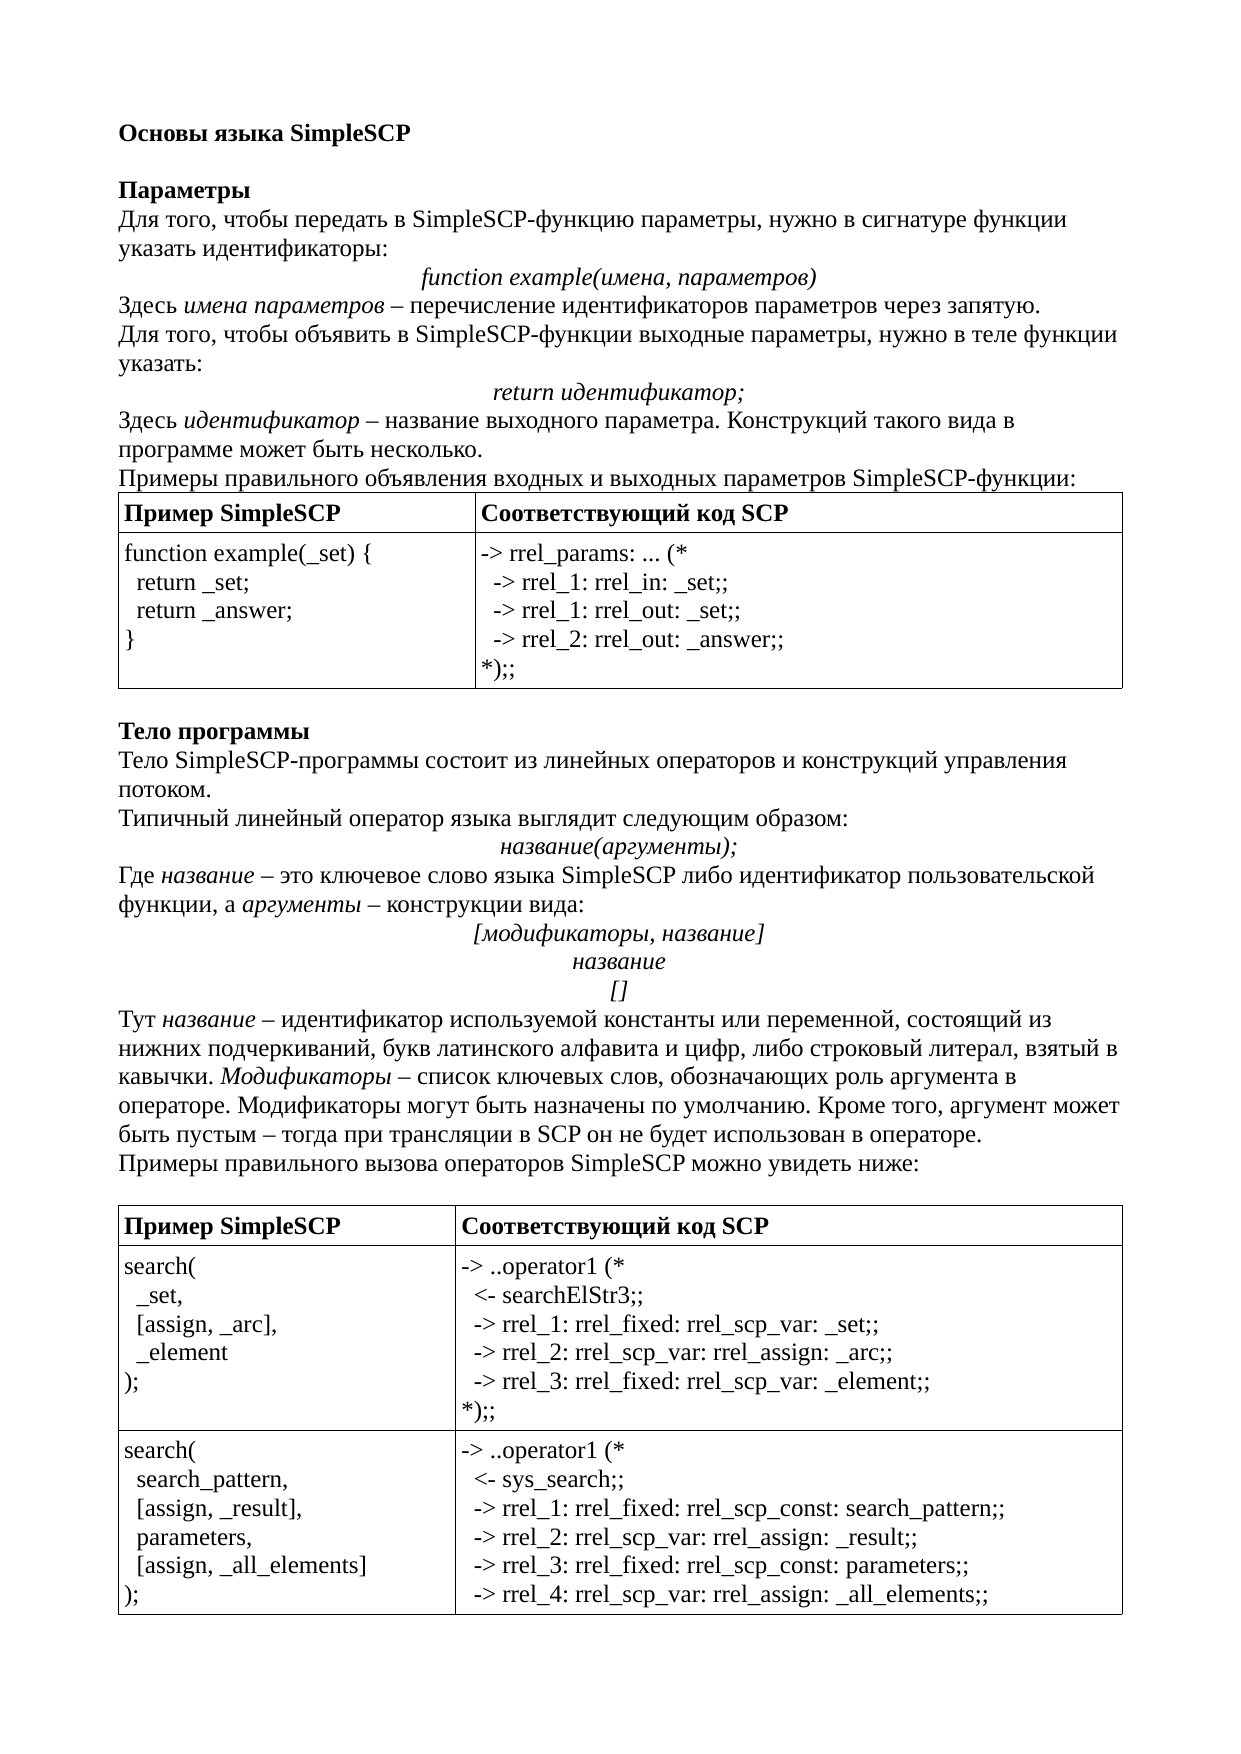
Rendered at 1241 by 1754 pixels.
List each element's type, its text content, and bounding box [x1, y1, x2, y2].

text Тело программы [118, 716, 1122, 745]
table_cell -> ..operator1 (* <- sys_search;; -> rrel_1: rrel_fixed: rrel_scp_const: search_pattern;; -> rrel_2: rrel_scp_var: rrel_assign: _result;; -> rrel_3: rrel_fixed: rrel_scp_const: parameters;; -> rrel_4: rrel_scp_var: rrel_assign: _all_elements;; [456, 1431, 1122, 1613]
text Здесь идентификатор – название выходного параметра. Конструкций такого вида в программе может быть несколько. [118, 406, 1122, 463]
text function example(имена, параметров) [118, 262, 1122, 291]
table_cell function example(_set) { return _set; return _answer; } [119, 533, 475, 687]
text Типичный линейный оператор языка выглядит следующим образом: [118, 803, 1122, 831]
text return идентификатор; [118, 377, 1122, 406]
table_header Пример SimpleSCP [119, 493, 475, 532]
text Здесь имена параметров – перечисление идентификаторов параметров через запятую. [118, 291, 1122, 319]
table_cell search( search_pattern, [assign, _result], parameters, [assign, _all_elements] ); [119, 1431, 455, 1613]
table_header Соответствующий код SCP [456, 1206, 1122, 1245]
text Основы языка SimpleSCP [118, 118, 1122, 147]
table_header Соответствующий код SCP [476, 493, 1122, 532]
text название [118, 946, 1122, 975]
text Примеры правильного вызова операторов SimpleSCP можно увидеть ниже: [118, 1148, 1122, 1176]
text Тело SimpleSCP-программы состоит из линейных операторов и конструкций управления потоком. [118, 745, 1122, 803]
table_cell -> ..operator1 (* <- searchElStr3;; -> rrel_1: rrel_fixed: rrel_scp_var: _set;; -> rrel_2: rrel_scp_var: rrel_assign: _arc;; -> rrel_3: rrel_fixed: rrel_scp_var: _element;; *);; [456, 1246, 1122, 1429]
text Для того, чтобы объявить в SimpleSCP-функции выходные параметры, нужно в теле функции указать: [118, 319, 1122, 377]
text Для того, чтобы передать в SimpleSCP-функцию параметры, нужно в сигнатуре функции указать идентификаторы: [118, 204, 1122, 262]
text Примеры правильного объявления входных и выходных параметров SimpleSCP-функции: [118, 463, 1122, 492]
text название(аргументы); [118, 831, 1122, 860]
text [модификаторы, название] [118, 918, 1122, 946]
text Где название – это ключевое слово языка SimpleSCP либо идентификатор пользовательской функции, а аргументы – конструкции вида: [118, 860, 1122, 918]
table_cell search( _set, [assign, _arc], _element ); [119, 1246, 455, 1429]
text Тут название – идентификатор используемой константы или переменной, состоящий из нижних подчеркиваний, букв латинского алфавита и цифр, либо строковый литерал, взятый в кавычки. Модификаторы – список ключевых слов, обозначающих роль аргумента в операторе. Модификаторы могут быть назначены по умолчанию. Кроме того, аргумент может быть пустым – тогда при трансляции в SCP он не будет использован в операторе. [118, 1004, 1122, 1148]
table_header Пример SimpleSCP [119, 1206, 455, 1245]
text Параметры [118, 176, 1122, 204]
table_cell -> rrel_params: ... (* -> rrel_1: rrel_in: _set;; -> rrel_1: rrel_out: _set;; -> rrel_2: rrel_out: _answer;; *);; [476, 533, 1122, 687]
text [] [118, 975, 1122, 1004]
